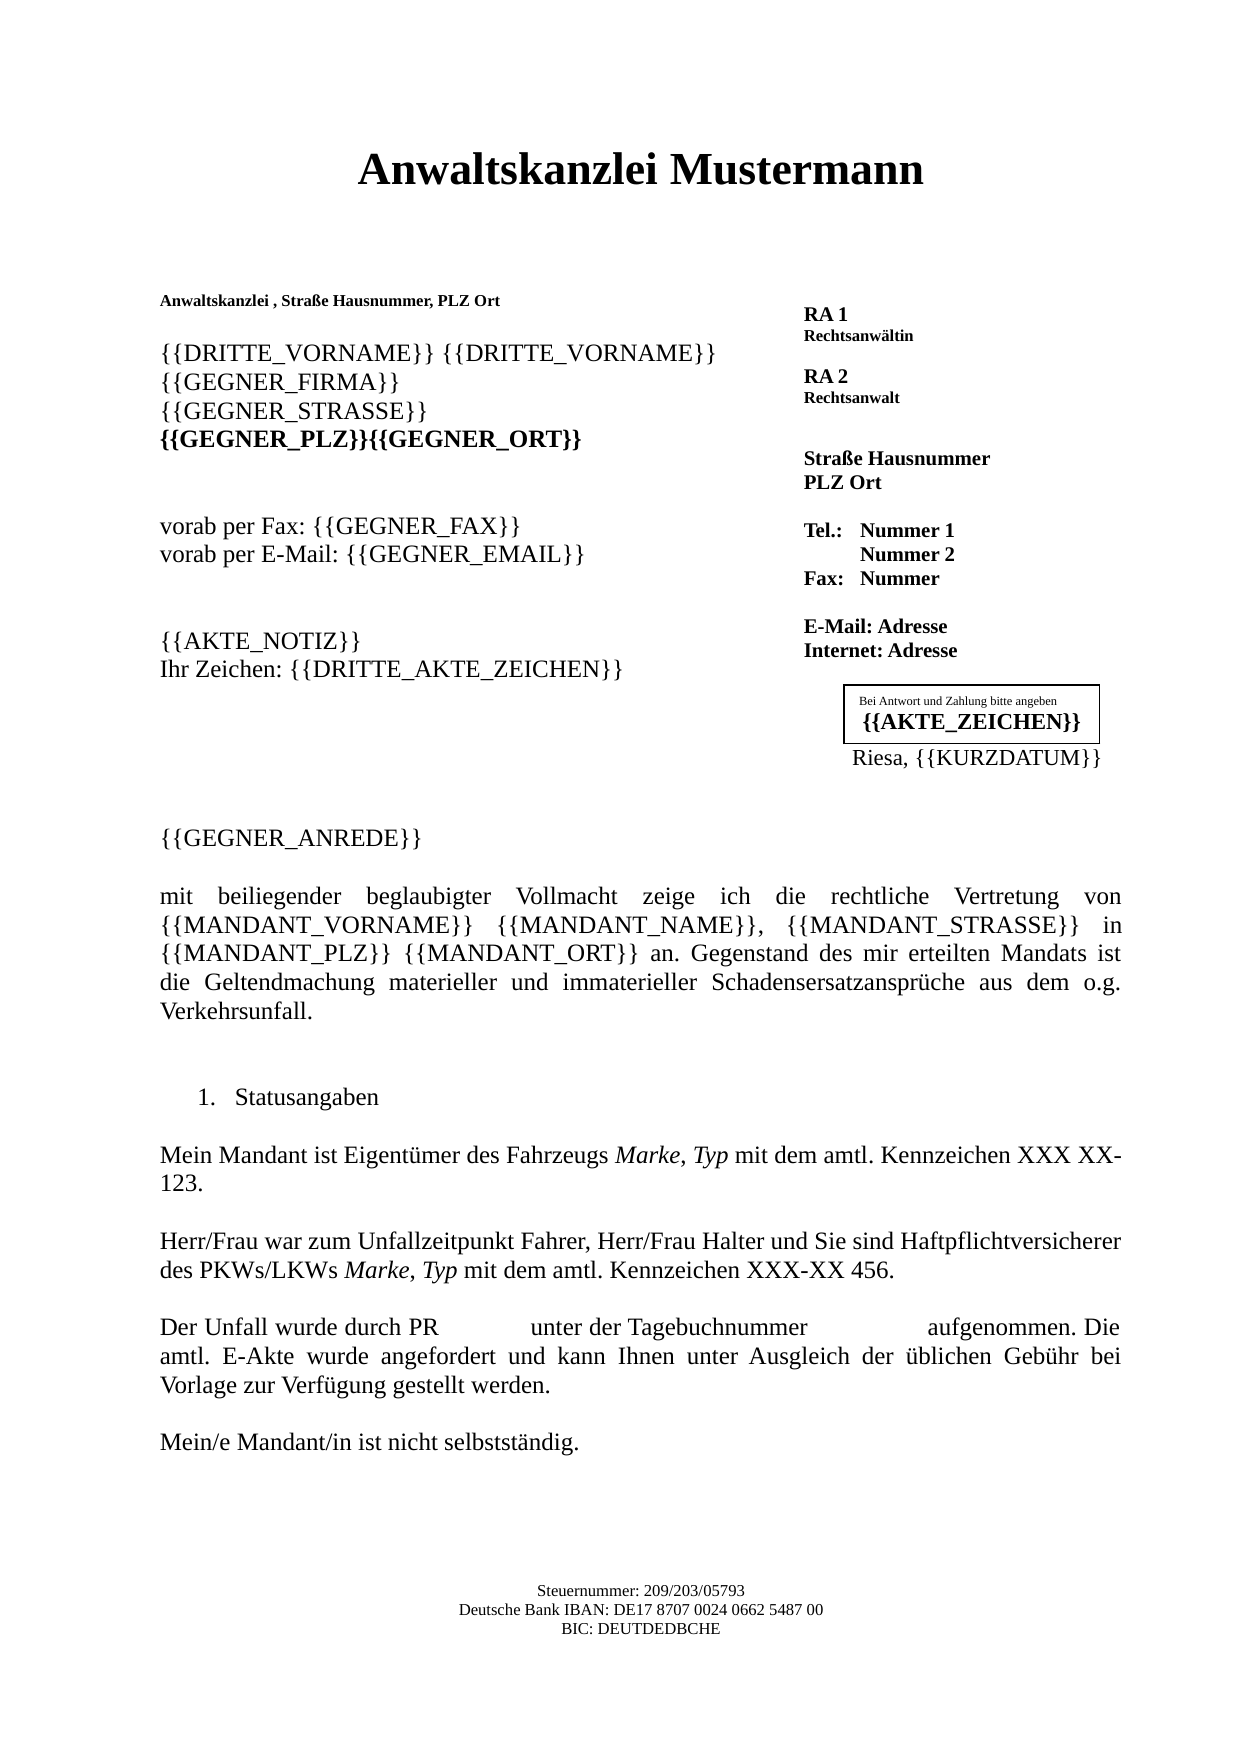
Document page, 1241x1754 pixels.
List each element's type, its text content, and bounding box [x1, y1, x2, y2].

text Internet: Adresse [803, 638, 1193, 662]
text Bei Antwort und Zahlung bitte angeben [859, 694, 1084, 708]
text PLZ Ort [803, 470, 1193, 494]
text Der Unfall wurde durch PR unter der Tagebuchnummer aufgenommen. Die amtl. E-Akte wurde angefordert und kann Ihnen unter Ausgleich der üblichen Gebühr bei Vorlage zur Verfügung gestellt werden. [159, 1312, 1122, 1398]
text Mein Mandant ist Eigentümer des Fahrzeugs Marke, Typ mit dem amtl. Kennzeichen XXX XX-123. [159, 1140, 1122, 1197]
text Riesa, {{KURZDATUM}} [749, 743, 1122, 771]
text Herr/Frau war zum Unfallzeitpunkt Fahrer, Herr/Frau Halter und Sie sind Haftpflichtversicherer des PKWs/LKWs Marke, Typ mit dem amtl. Kennzeichen XXX-XX 456. [159, 1226, 1122, 1283]
text Ihr Zeichen: {{DRITTE_AKTE_ZEICHEN}} [159, 654, 1122, 683]
text Rechtsanwalt [803, 388, 1193, 407]
text Fax: Nummer [803, 566, 1193, 590]
text Rechtsanwältin [803, 326, 1193, 345]
text Nummer 2 [803, 542, 1193, 566]
text {{DRITTE_VORNAME}} {{DRITTE_VORNAME}} [159, 338, 787, 367]
list Statusangaben [197, 1082, 1122, 1111]
text Tel.: Nummer 1 [803, 518, 1193, 542]
text Anwaltskanzlei , Straße Hausnummer, PLZ Ort [159, 290, 1122, 309]
text {{GEGNER_ANREDE}} [159, 823, 1122, 852]
text {{AKTE_ZEICHEN}} [859, 708, 1084, 734]
text {{GEGNER_PLZ}}{{GEGNER_ORT}} [159, 424, 787, 453]
text {{AKTE_NOTIZ}} [159, 626, 787, 654]
text vorab per Fax: {{GEGNER_FAX}} [159, 511, 787, 539]
text {{GEGNER_STRASSE}} [159, 396, 787, 424]
text Straße Hausnummer [803, 446, 1193, 470]
text RA 2 [803, 364, 1193, 388]
text vorab per E-Mail: {{GEGNER_EMAIL}} [159, 539, 787, 568]
text RA 1 [803, 302, 1193, 326]
text E-Mail: Adresse [803, 614, 1193, 638]
text {{GEGNER_FIRMA}} [159, 367, 787, 396]
text Mein/e Mandant/in ist nicht selbstständig. [159, 1427, 1122, 1456]
text mit beiliegender beglaubigter Vollmacht zeige ich die rechtliche Vertretung von {{MANDANT_VORNAME}} {{MANDANT_NAME}}, {{MANDANT_STRASSE}} in {{MANDANT_PLZ}} {{MANDANT_ORT}} an. Gegenstand des mir erteilten Mandats ist die Geltendmachung materieller und immaterieller Schadensersatzansprüche aus dem o.g. Verkehrsunfall. [159, 881, 1122, 1025]
